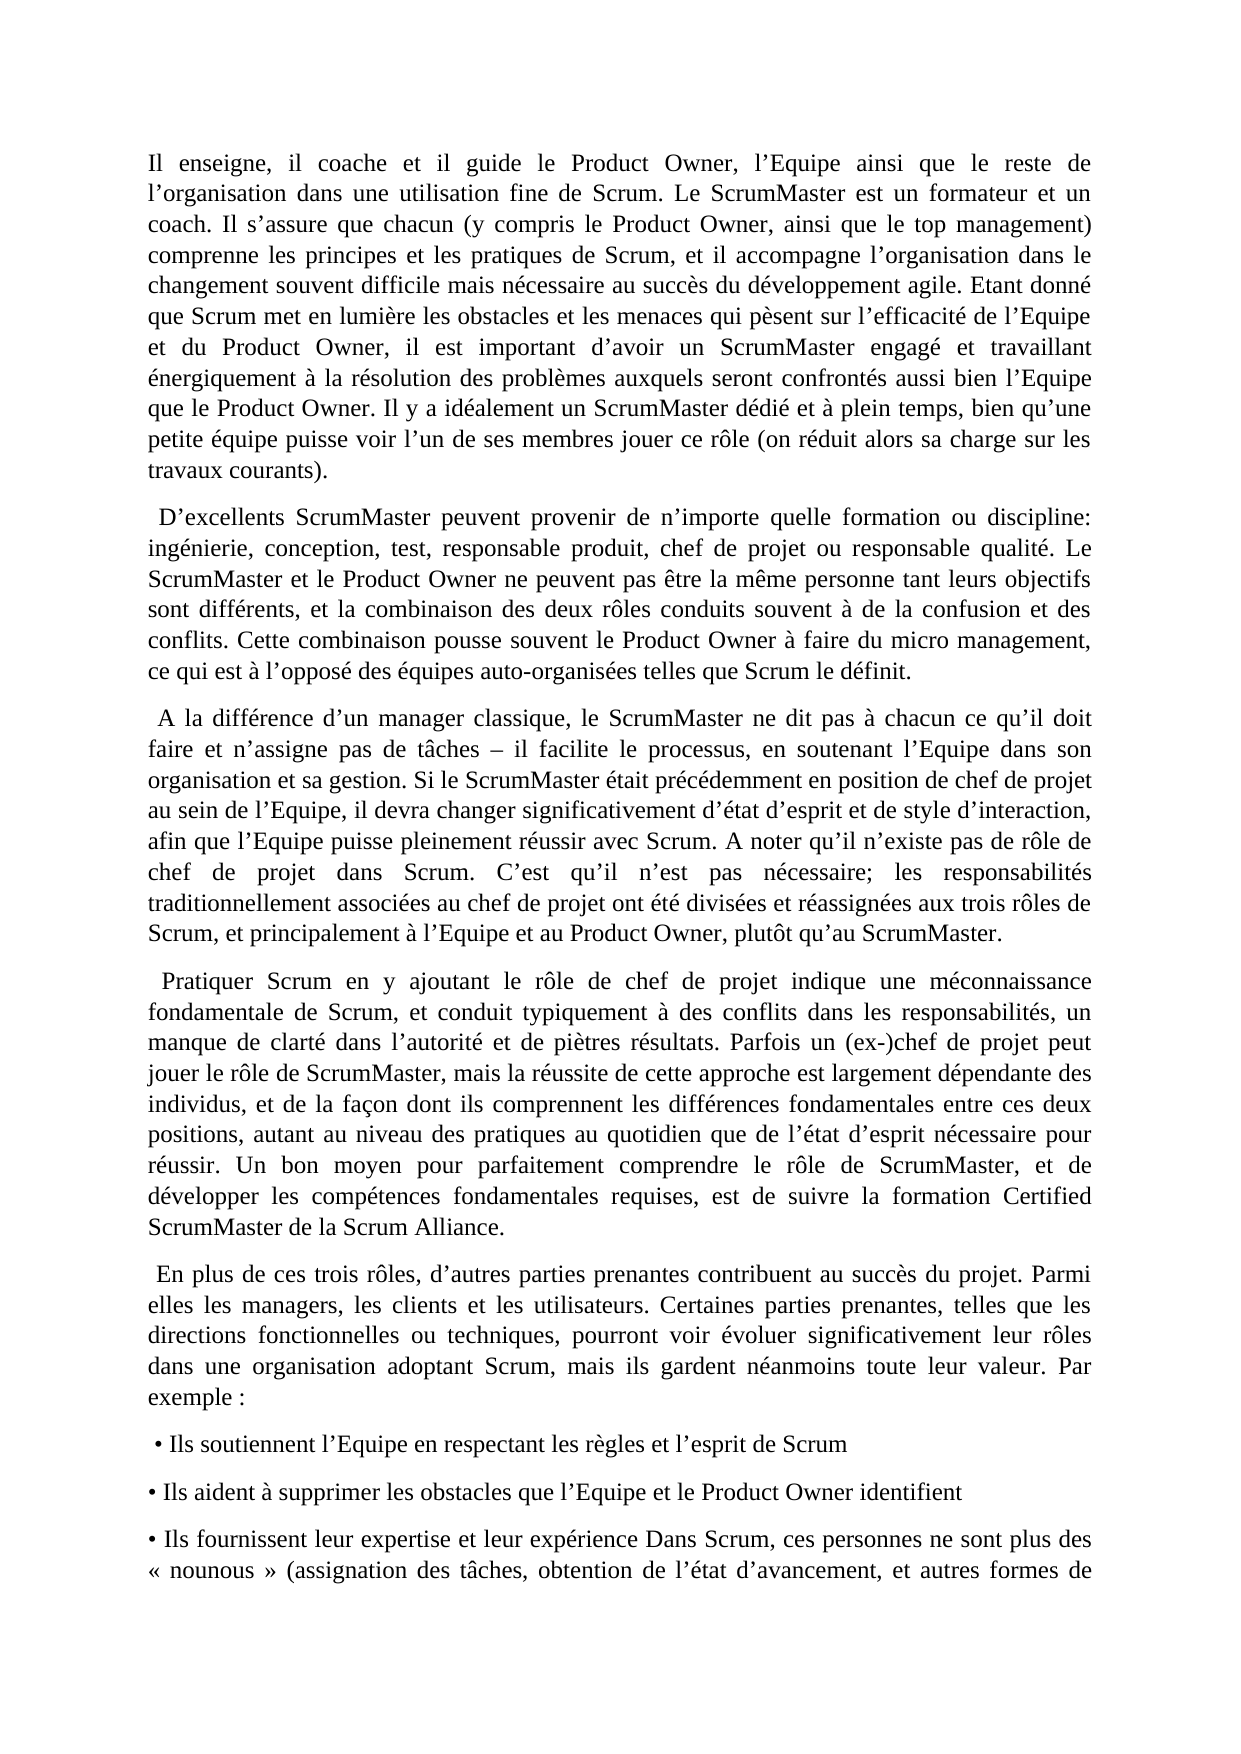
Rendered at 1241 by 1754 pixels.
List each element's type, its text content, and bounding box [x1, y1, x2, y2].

text Il enseigne, il coache et il guide le Product Owner, l’Equipe ainsi que le reste de l’organisation dans une utilisation fine de Scrum. Le ScrumMaster est un formateur et un coach. Il s’assure que chacun (y compris le Product Owner, ainsi que le top management) comprenne les principes et les pratiques de Scrum, et il accompagne l’organisation dans le changement souvent difficile mais nécessaire au succès du développement agile. Etant donné que Scrum met en lumière les obstacles et les menaces qui pèsent sur l’efficacité de l’Equipe et du Product Owner, il est important d’avoir un ScrumMaster engagé et travaillant énergiquement à la résolution des problèmes auxquels seront confrontés aussi bien l’Equipe que le Product Owner. Il y a idéalement un ScrumMaster dédié et à plein temps, bien qu’une petite équipe puisse voir l’un de ses membres jouer ce rôle (on réduit alors sa charge sur les travaux courants). [148, 148, 1093, 484]
text D’excellents ScrumMaster peuvent provenir de n’importe quelle formation ou discipline: ingénierie, conception, test, responsable produit, chef de projet ou responsable qualité. Le ScrumMaster et le Product Owner ne peuvent pas être la même personne tant leurs objectifs sont différents, et la combinaison des deux rôles conduits souvent à de la confusion et des conflits. Cette combinaison pousse souvent le Product Owner à faire du micro management, ce qui est à l’opposé des équipes auto-organisées telles que Scrum le définit. [148, 502, 1093, 685]
text A la différence d’un manager classique, le ScrumMaster ne dit pas à chacun ce qu’il doit faire et n’assigne pas de tâches – il facilite le processus, en soutenant l’Equipe dans son organisation et sa gestion. Si le ScrumMaster était précédemment en position de chef de projet au sein de l’Equipe, il devra changer significativement d’état d’esprit et de style d’interaction, afin que l’Equipe puisse pleinement réussir avec Scrum. A noter qu’il n’existe pas de rôle de chef de projet dans Scrum. C’est qu’il n’est pas nécessaire; les responsabilités traditionnellement associées au chef de projet ont été divisées et réassignées aux trois rôles de Scrum, et principalement à l’Equipe et au Product Owner, plutôt qu’au ScrumMaster. [148, 703, 1093, 947]
text • Ils soutiennent l’Equipe en respectant les règles et l’esprit de Scrum [148, 1429, 1093, 1458]
text • Ils aident à supprimer les obstacles que l’Equipe et le Product Owner identifient [148, 1477, 1093, 1506]
text • Ils fournissent leur expertise et leur expérience Dans Scrum, ces personnes ne sont plus des « nounous » (assignation des tâches, obtention de l’état d’avancement, et autres formes de [148, 1524, 1093, 1584]
text Pratiquer Scrum en y ajoutant le rôle de chef de projet indique une méconnaissance fondamentale de Scrum, et conduit typiquement à des conflits dans les responsabilités, un manque de clarté dans l’autorité et de piètres résultats. Parfois un (ex-)chef de projet peut jouer le rôle de ScrumMaster, mais la réussite de cette approche est largement dépendante des individus, et de la façon dont ils comprennent les différences fondamentales entre ces deux positions, autant au niveau des pratiques au quotidien que de l’état d’esprit nécessaire pour réussir. Un bon moyen pour parfaitement comprendre le rôle de ScrumMaster, et de développer les compétences fondamentales requises, est de suivre la formation Certified ScrumMaster de la Scrum Alliance. [148, 966, 1093, 1240]
text En plus de ces trois rôles, d’autres parties prenantes contribuent au succès du projet. Parmi elles les managers, les clients et les utilisateurs. Certaines parties prenantes, telles que les directions fonctionnelles ou techniques, pourront voir évoluer significativement leur rôles dans une organisation adoptant Scrum, mais ils gardent néanmoins toute leur valeur. Par exemple : [148, 1259, 1093, 1411]
